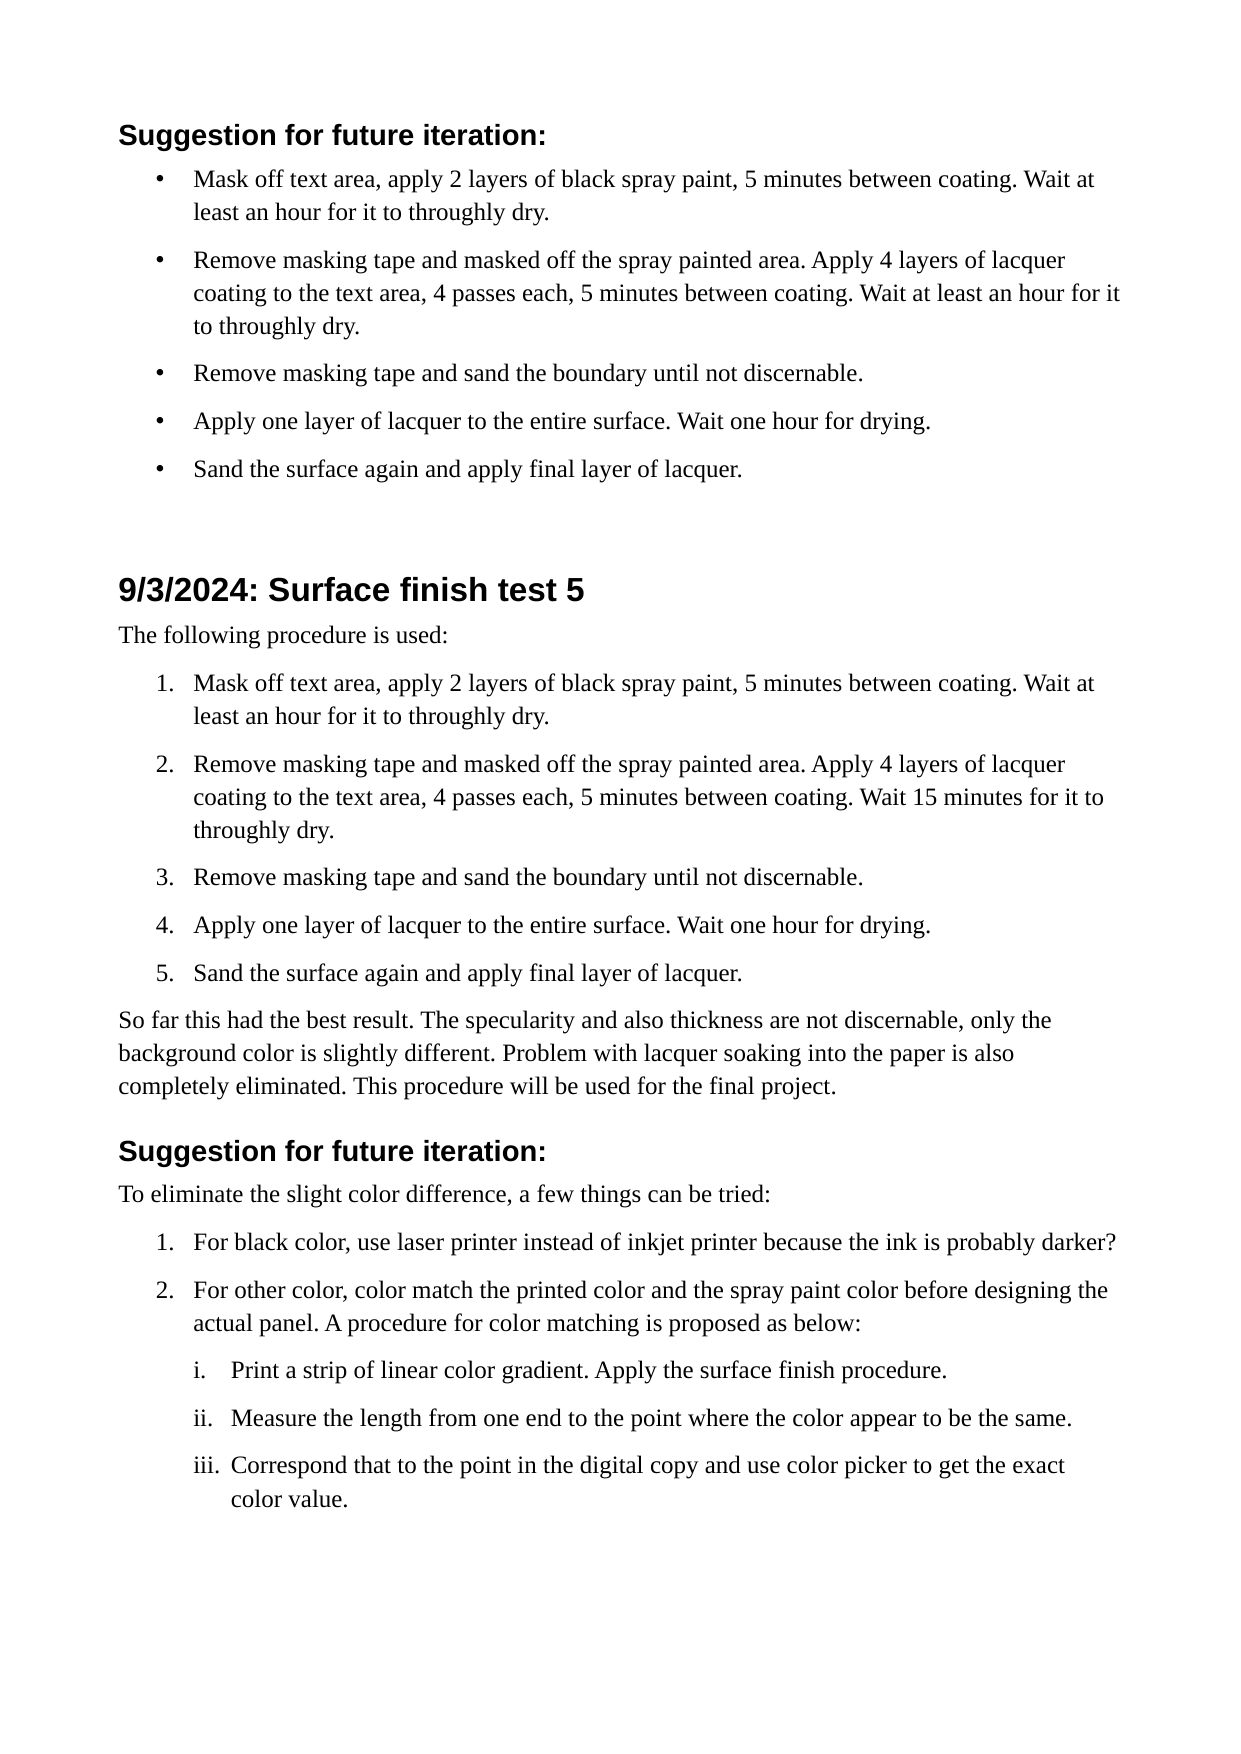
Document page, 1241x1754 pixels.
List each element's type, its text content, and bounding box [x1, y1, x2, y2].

list Remove masking tape and masked off the spray painted area. Apply 4 layers of lacquer coating to the text area, 4 passes each, 5 minutes between coating. Wait 15 minutes for it to throughly dry. [156, 749, 1122, 844]
list Sand the surface again and apply final layer of lacquer. [156, 958, 1122, 986]
list Measure the length from one end to the point where the color appear to be the same. [193, 1403, 1122, 1432]
text To eliminate the slight color difference, a few things can be tried: [118, 1179, 1122, 1208]
subtitle Suggestion for future iteration: [118, 1133, 1122, 1167]
text The following procedure is used: [118, 621, 1122, 649]
list Print a strip of linear color gradient. Apply the surface finish procedure. [193, 1355, 1122, 1384]
list Apply one layer of lacquer to the entire surface. Wait one hour for drying. [156, 910, 1122, 939]
list For other color, color match the printed color and the spray paint color before designing the actual panel. A procedure for color matching is proposed as below: [156, 1275, 1122, 1337]
list Correspond that to the point in the digital copy and use color picker to get the exact color value. [193, 1451, 1122, 1512]
list Remove masking tape and masked off the spray painted area. Apply 4 layers of lacquer coating to the text area, 4 passes each, 5 minutes between coating. Wait at least an hour for it to throughly dry. [156, 245, 1122, 339]
subtitle Suggestion for future iteration: [118, 118, 1122, 152]
list Remove masking tape and sand the boundary until not discernable. [156, 358, 1122, 387]
text So far this had the best result. The specularity and also thickness are not discernable, only the background color is slightly different. Problem with lacquer soaking into the paper is also completely eliminated. This procedure will be used for the final project. [118, 1005, 1122, 1100]
list Mask off text area, apply 2 layers of black spray paint, 5 minutes between coating. Wait at least an hour for it to throughly dry. [156, 668, 1122, 730]
subtitle 9/3/2024: Surface finish test 5 [118, 570, 1122, 608]
list Sand the surface again and apply final layer of lacquer. [156, 454, 1122, 482]
list Apply one layer of lacquer to the entire surface. Wait one hour for drying. [156, 406, 1122, 435]
list For black color, use laser printer instead of inkjet printer because the ink is probably darker? [156, 1227, 1122, 1256]
list Remove masking tape and sand the boundary until not discernable. [156, 862, 1122, 891]
list Mask off text area, apply 2 layers of black spray paint, 5 minutes between coating. Wait at least an hour for it to throughly dry. [156, 164, 1122, 226]
